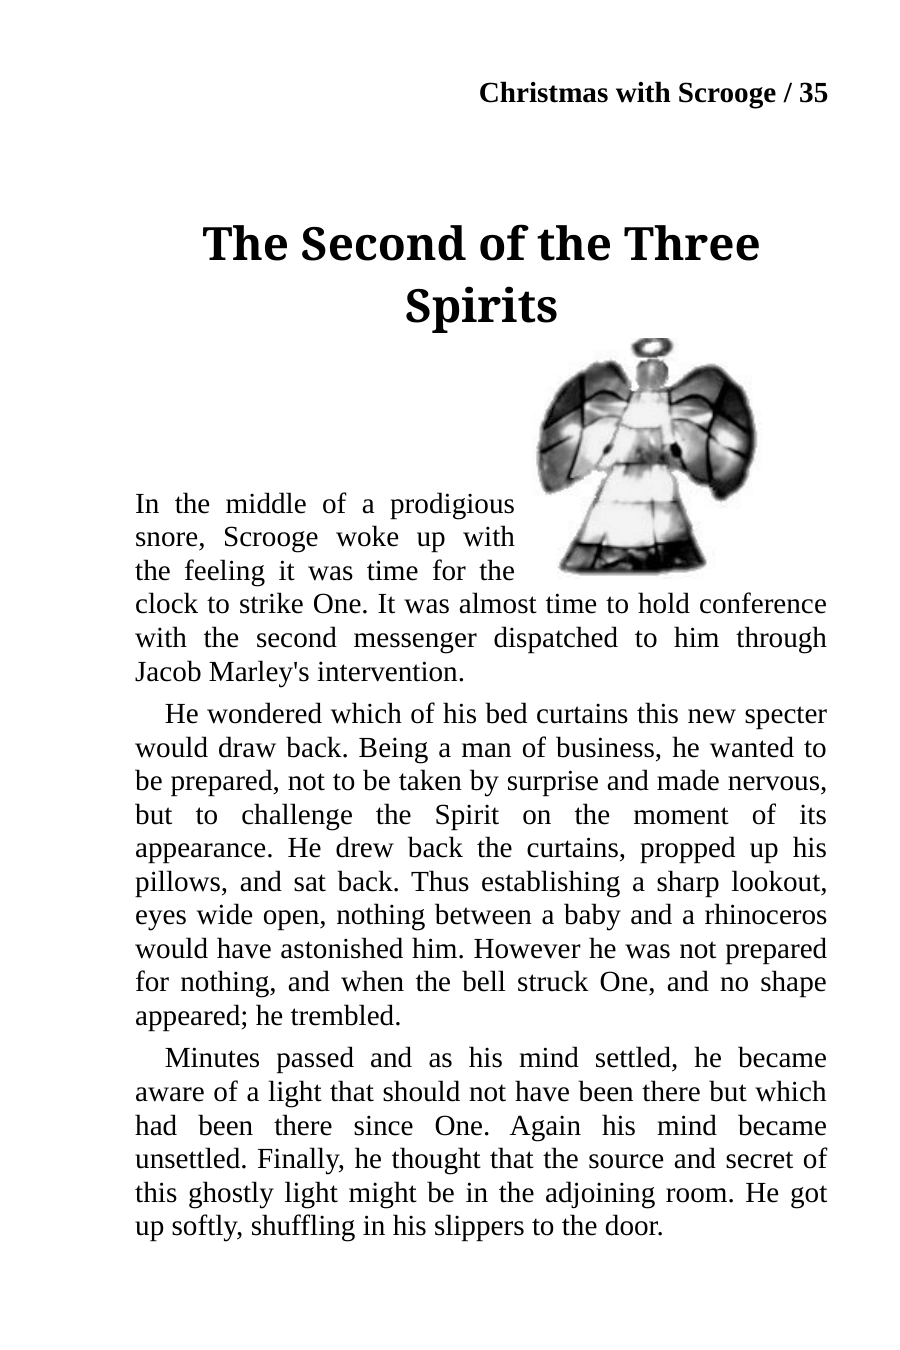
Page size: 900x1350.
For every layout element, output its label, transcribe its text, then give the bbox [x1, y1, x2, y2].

text Minutes passed and as his mind settled, he became aware of a light that should not have been there but which had been there since One. Again his mind became unsettled. Finally, he thought that the source and secret of this ghostly light might be in the adjoining room. He got up softly, shuffling in his slippers to the door. [135, 1041, 828, 1242]
text In the middle of a prodigious snore, Scrooge woke up with the feeling it was time for the clock to strike One. It was almost time to hold conference with the second messenger dispatched to him through Jacob Marley's intervention. [135, 486, 828, 687]
text He wondered which of his bed curtains this new specter would draw back. Being a man of business, he wanted to be prepared, not to be taken by surprise and made nervous, but to challenge the Spirit on the moment of its appearance. He drew back the curtains, propped up his pillows, and sat back. Thus establishing a sharp lookout, eyes wide open, nothing between a baby and a rhinoceros would have astonished him. However he was not prepared for nothing, and when the bell struck One, and no shape appeared; he trembled. [135, 696, 828, 1032]
subtitle The Second of the Three Spirits [135, 211, 828, 336]
